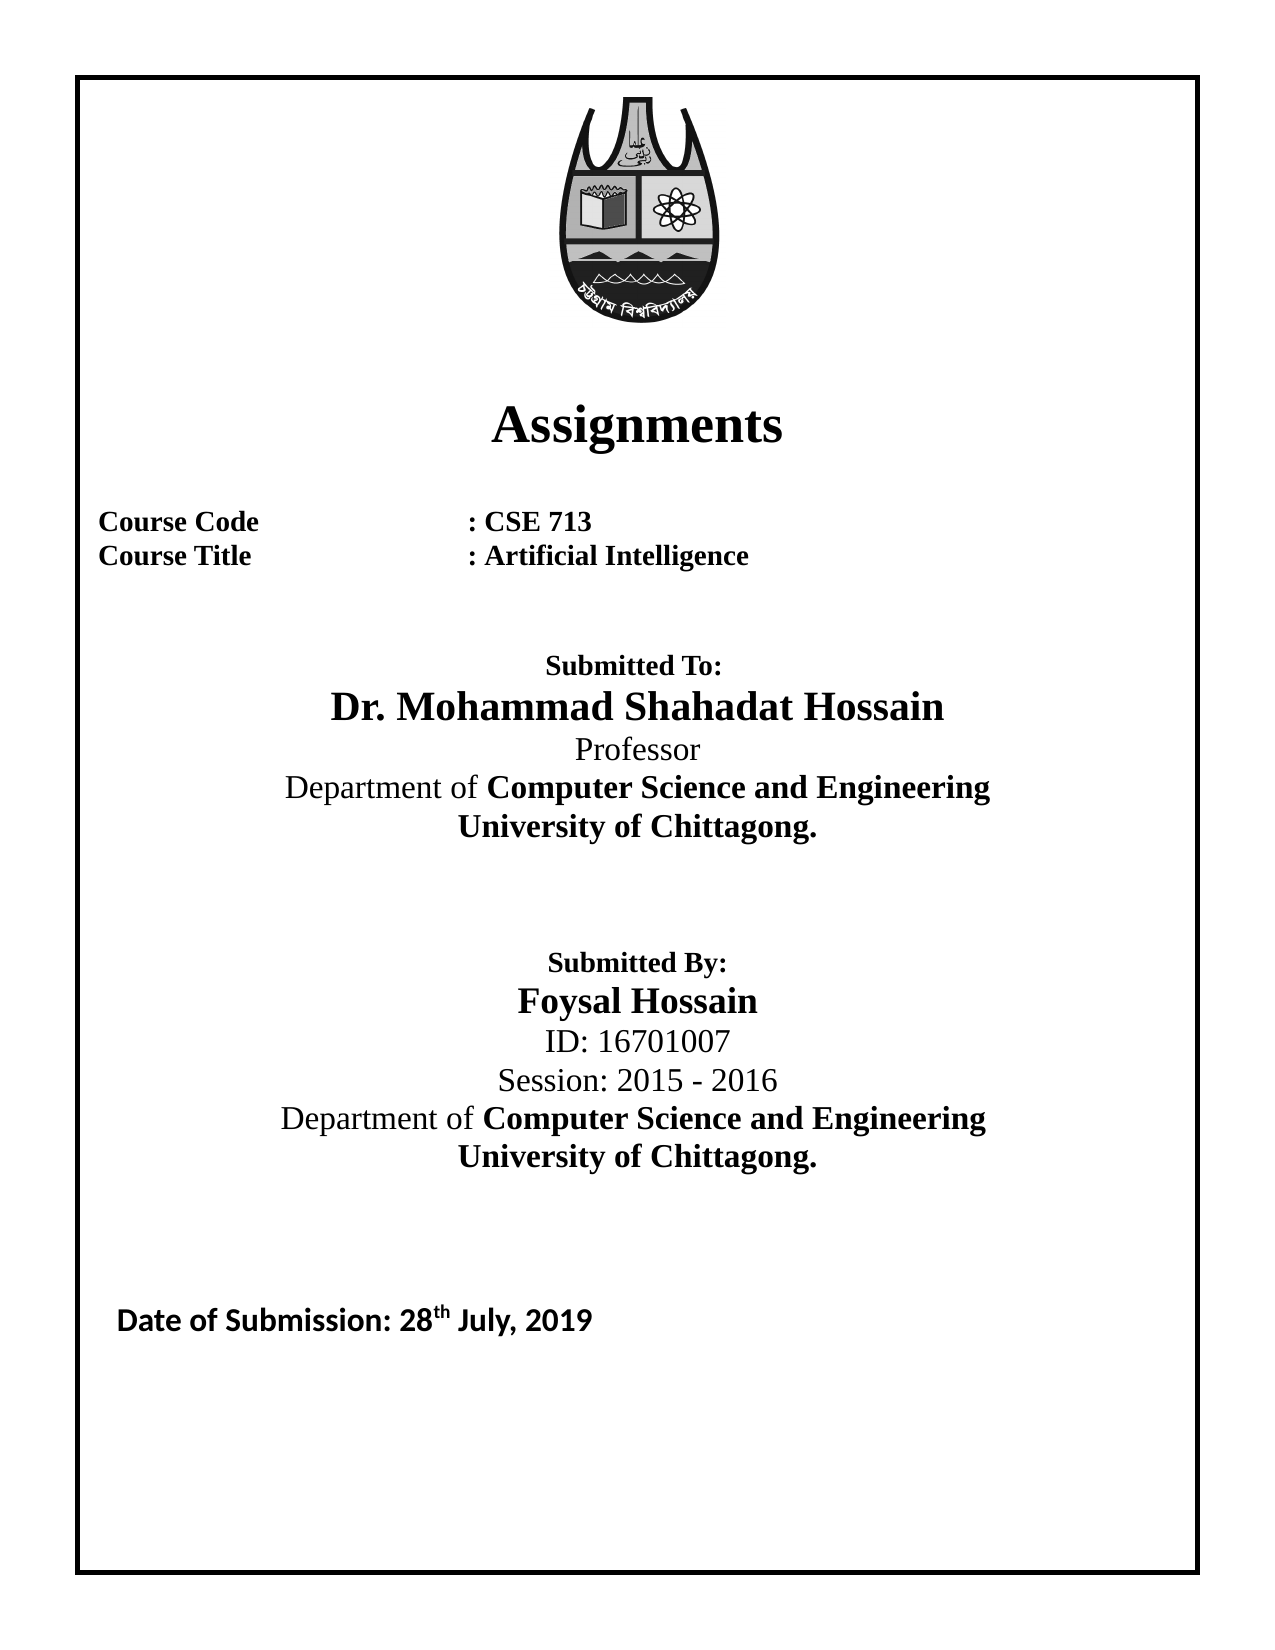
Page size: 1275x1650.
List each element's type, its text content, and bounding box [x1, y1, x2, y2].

subtitle Submitted By: [98, 945, 1177, 978]
text Date of Submission: 28th July, 2019 [117, 1299, 1177, 1340]
text Dr. Mohammad Shahadat Hossain [98, 681, 1177, 729]
subtitle Course Code : CSE 713 [98, 504, 1177, 538]
text Submitted To: [98, 648, 1177, 681]
subtitle Foysal Hossain [98, 978, 1177, 1022]
title Assignments [98, 391, 1177, 454]
text Department of Computer Science and Engineering [98, 1098, 1177, 1137]
subtitle ID: 16701007 [98, 1022, 1177, 1060]
subtitle University of Chittagong. [98, 1137, 1177, 1175]
text Department of Computer Science and Engineering [98, 768, 1177, 806]
text Professor [98, 729, 1177, 768]
subtitle Course Title : Artificial Intelligence [98, 538, 1195, 571]
subtitle University of Chittagong. [98, 806, 1177, 844]
subtitle [1200, 538, 1240, 571]
subtitle Session: 2015 - 2016 [98, 1060, 1177, 1098]
